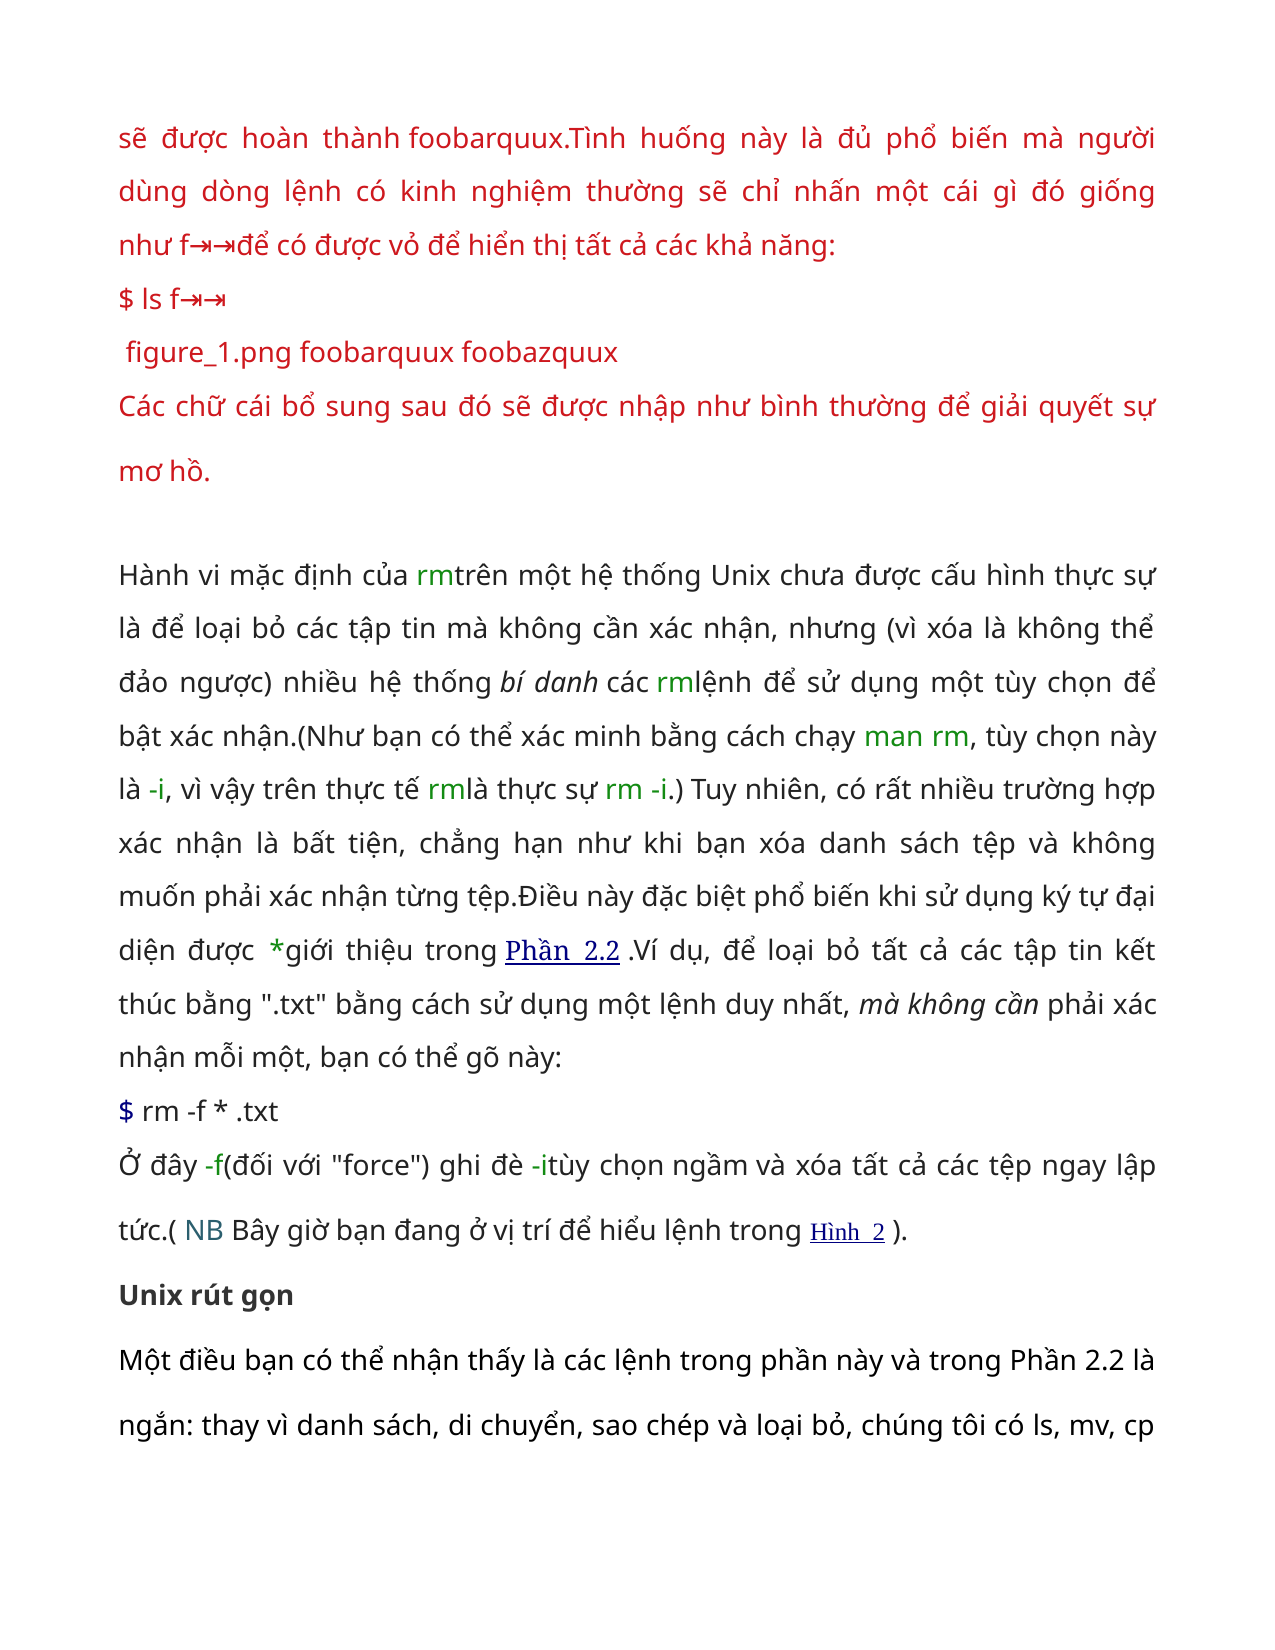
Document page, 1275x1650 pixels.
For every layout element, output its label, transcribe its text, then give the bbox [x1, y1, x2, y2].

text Hành vi mặc định của rmtrên một hệ thống Unix chưa được cấu hình thực sự là để loại bỏ các tập tin mà không cần xác nhận, nhưng (vì xóa là không thể đảo ngược) nhiều hệ thống bí danh các rmlệnh để sử dụng một tùy chọn để bật xác nhận.(Như bạn có thể xác minh bằng cách chạy man rm, tùy chọn này là -i, vì vậy trên thực tế rmlà thực sự rm -i.) Tuy nhiên, có rất nhiều trường hợp xác nhận là bất tiện, chẳng hạn như khi bạn xóa danh sách tệp và không muốn phải xác nhận từng tệp.Điều này đặc biệt phổ biến khi sử dụng ký tự đại diện được *giới thiệu trong Phần 2.2 .Ví dụ, để loại bỏ tất cả các tập tin kết thúc bằng ".txt" bằng cách sử dụng một lệnh duy nhất, mà không cần phải xác nhận mỗi một, bạn có thể gõ này: [118, 555, 1157, 1076]
text Một điều bạn có thể nhận thấy là các lệnh trong phần này và trong Phần 2.2 là ngắn: thay vì danh sách, di chuyển, sao chép và loại bỏ, chúng tôi có ls, mv, cp [118, 1340, 1157, 1444]
text $ ls f⇥⇥ [118, 279, 1157, 317]
text Các chữ cái bổ sung sau đó sẽ được nhập như bình thường để giải quyết sự mơ hồ. [118, 386, 1157, 490]
text figure_1.png foobarquux foobazquux [118, 333, 1157, 371]
text sẽ được hoàn thành foobarquux.Tình huống này là đủ phổ biến mà người dùng dòng lệnh có kinh nghiệm thường sẽ chỉ nhấn một cái gì đó giống như f⇥⇥để có được vỏ để hiển thị tất cả các khả năng: [118, 118, 1157, 264]
subtitle Unix rút gọn [118, 1275, 1157, 1313]
text Ở đây -f(đối với "force") ghi đè -itùy chọn ngầm và xóa tất cả các tệp ngay lập tức.( NB Bây giờ bạn đang ở vị trí để hiểu lệnh trong Hình 2 ). [118, 1145, 1157, 1248]
text $ rm -f * .txt [118, 1091, 1157, 1130]
